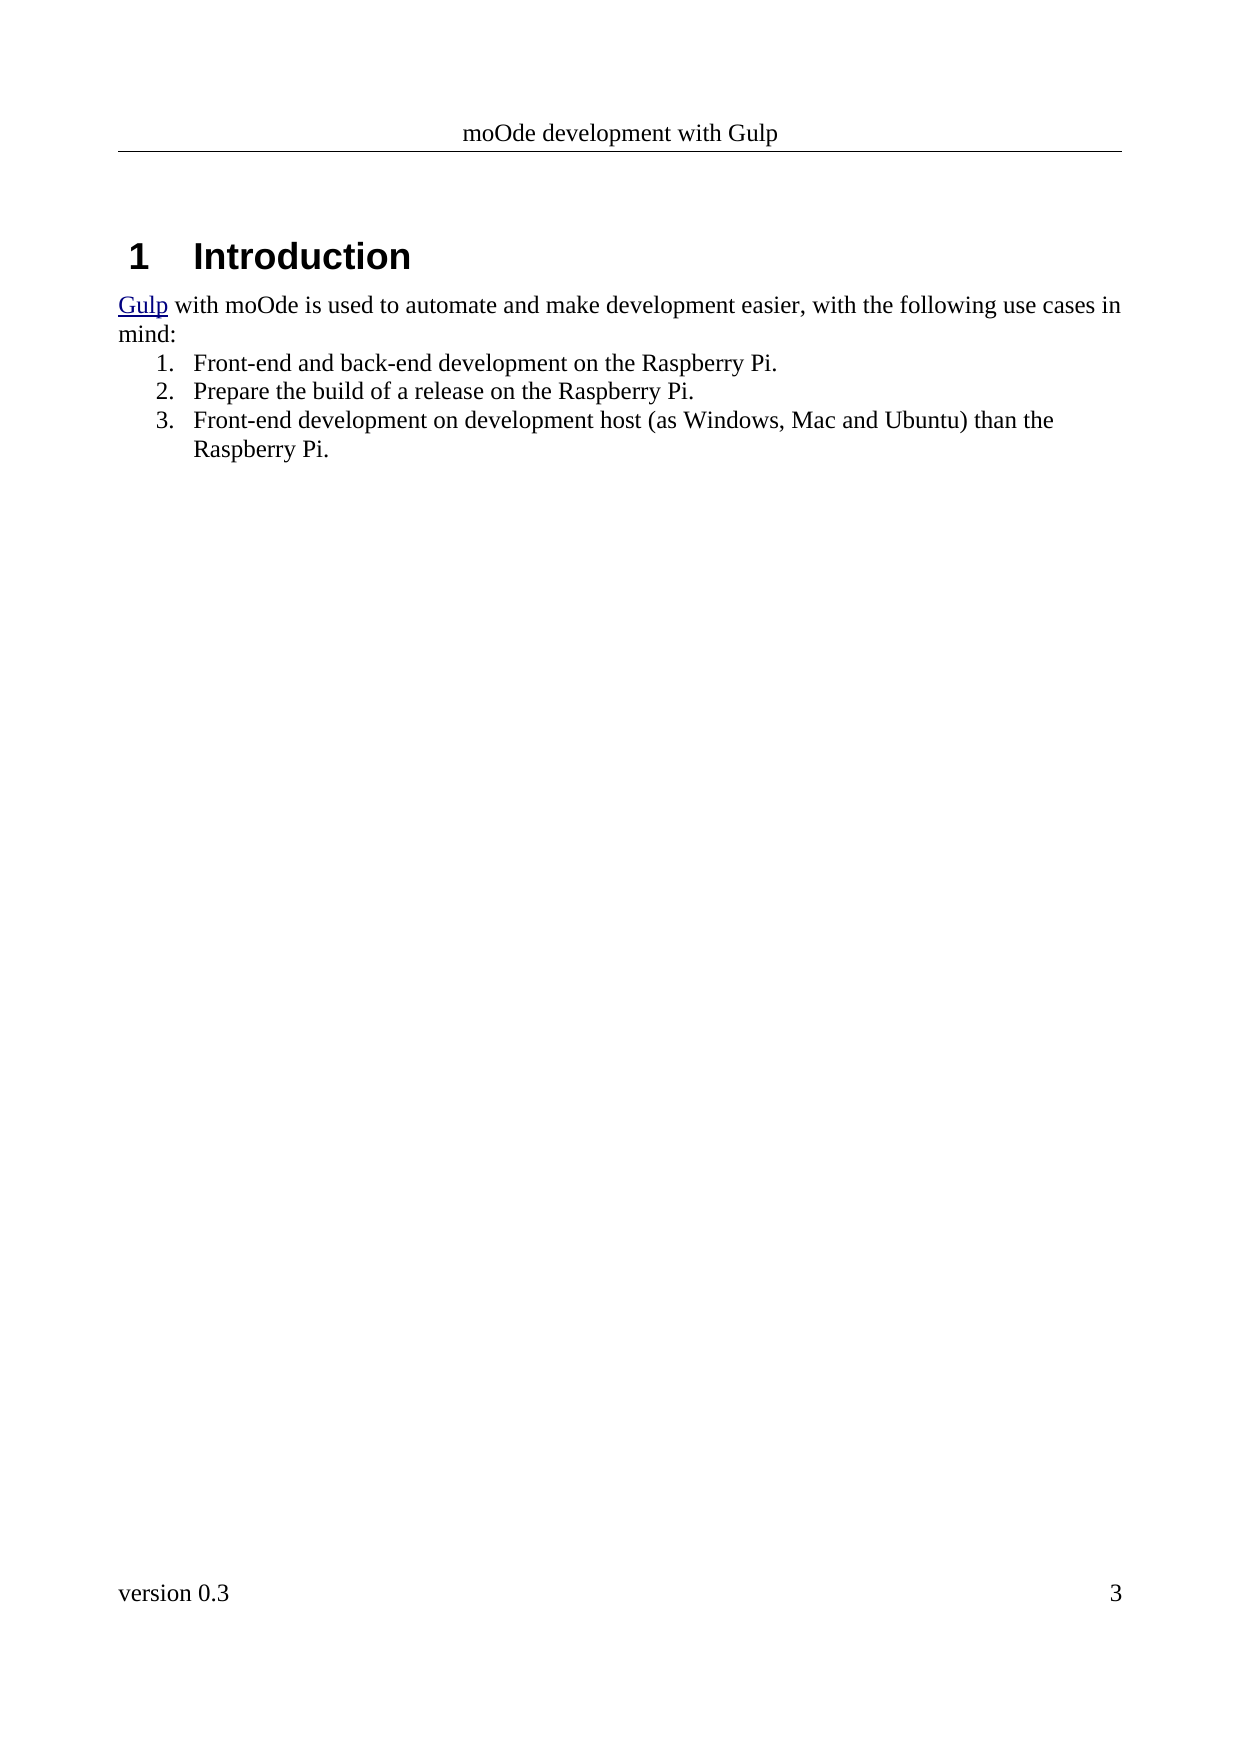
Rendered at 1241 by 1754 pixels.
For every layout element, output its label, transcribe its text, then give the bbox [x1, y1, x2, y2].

list Prepare the build of a release on the Raspberry Pi. [156, 376, 1122, 405]
list Front-end and back-end development on the Raspberry Pi. [156, 348, 1122, 376]
subtitle Introduction [118, 234, 1122, 278]
text Gulp with moOde is used to automate and make development easier, with the following use cases in mind: [118, 290, 1122, 348]
list Front-end development on development host (as Windows, Mac and Ubuntu) than the Raspberry Pi. [156, 405, 1122, 463]
